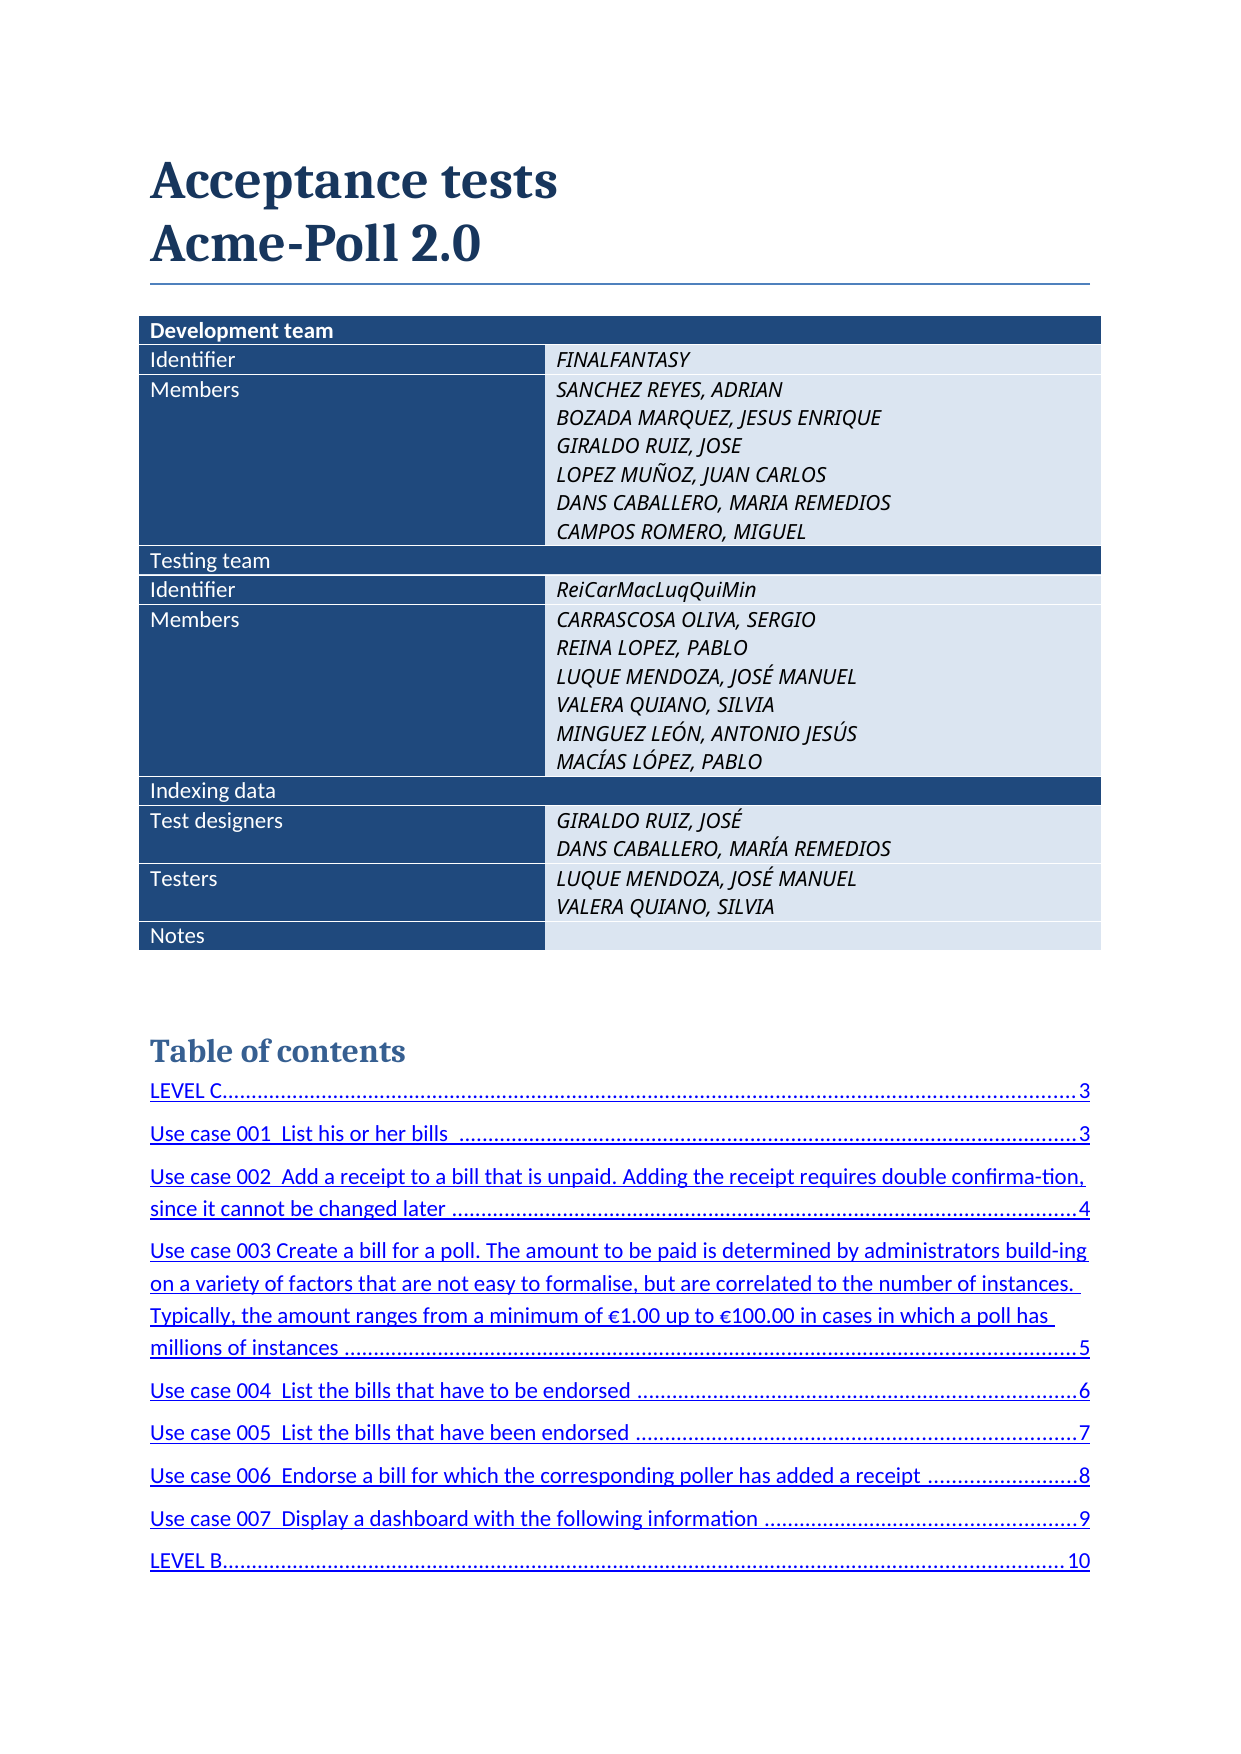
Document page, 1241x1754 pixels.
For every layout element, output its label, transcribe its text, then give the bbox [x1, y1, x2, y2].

text LEVEL C 3 [150, 1077, 1090, 1101]
table_cell SANCHEZ REYES, ADRIAN BOZADA MARQUEZ, JESUS ENRIQUE GIRALDO RUIZ, JOSE LOPEZ MUÑOZ, JUAN CARLOS DANS CABALLERO, MARIA REMEDIOS CAMPOS ROMERO, MIGUEL [545, 375, 1101, 545]
table_cell LUQUE MENDOZA, JOSÉ MANUEL VALERA QUIANO, SILVIA [545, 864, 1101, 921]
table_cell CARRASCOSA OLIVA, SERGIO REINA LOPEZ, PABLO LUQUE MENDOZA, JOSÉ MANUEL VALERA QUIANO, SILVIA MINGUEZ LEÓN, ANTONIO JESÚS MACÍAS LÓPEZ, PABLO [545, 605, 1101, 776]
table_cell Members [139, 375, 545, 545]
table_cell [545, 922, 1101, 950]
table_cell Identifier [139, 576, 545, 604]
table_cell Notes [139, 922, 545, 950]
text Use case 003 Create a bill for a poll. The amount to be paid is determined by administrators build-ing on a variety of factors that are not easy to formalise, but are correlated to the number of instances. Typically, the amount ranges from a minimum of €1.00 up to €100.00 in cases in which a poll has millions of instances 5 [150, 1237, 1090, 1357]
table_cell Identifier [139, 345, 545, 374]
table_cell FINALFANTASY [545, 345, 1101, 374]
text Use case 006 Endorse a bill for which the corresponding poller has added a receipt 8 [150, 1461, 1090, 1485]
text Use case 005 List the bills that have been endorsed 7 [150, 1418, 1090, 1443]
title Acceptance tests Acme-Poll 2.0 [150, 150, 1090, 283]
table_cell Test designers [139, 806, 545, 863]
subtitle Table of contents [150, 1033, 1090, 1071]
table_header Development team [139, 316, 1101, 344]
table_cell Indexing data [139, 777, 1101, 805]
text Use case 007 Display a dashboard with the following information 9 [150, 1504, 1090, 1528]
table_cell Members [139, 605, 545, 776]
table_cell Testing team [139, 546, 1101, 574]
text LEVEL B 10 [150, 1546, 1090, 1570]
table_cell Testers [139, 864, 545, 921]
text Use case 002 Add a receipt to a bill that is unpaid. Adding the receipt requires double confirma-tion, since it cannot be changed later 4 [150, 1162, 1090, 1218]
text Use case 004 List the bills that have to be endorsed 6 [150, 1376, 1090, 1400]
text Use case 001 List his or her bills 3 [150, 1119, 1090, 1143]
table_cell ReiCarMacLuqQuiMin [545, 576, 1101, 604]
table_cell GIRALDO RUIZ, JOSÉ DANS CABALLERO, MARÍA REMEDIOS [545, 806, 1101, 863]
